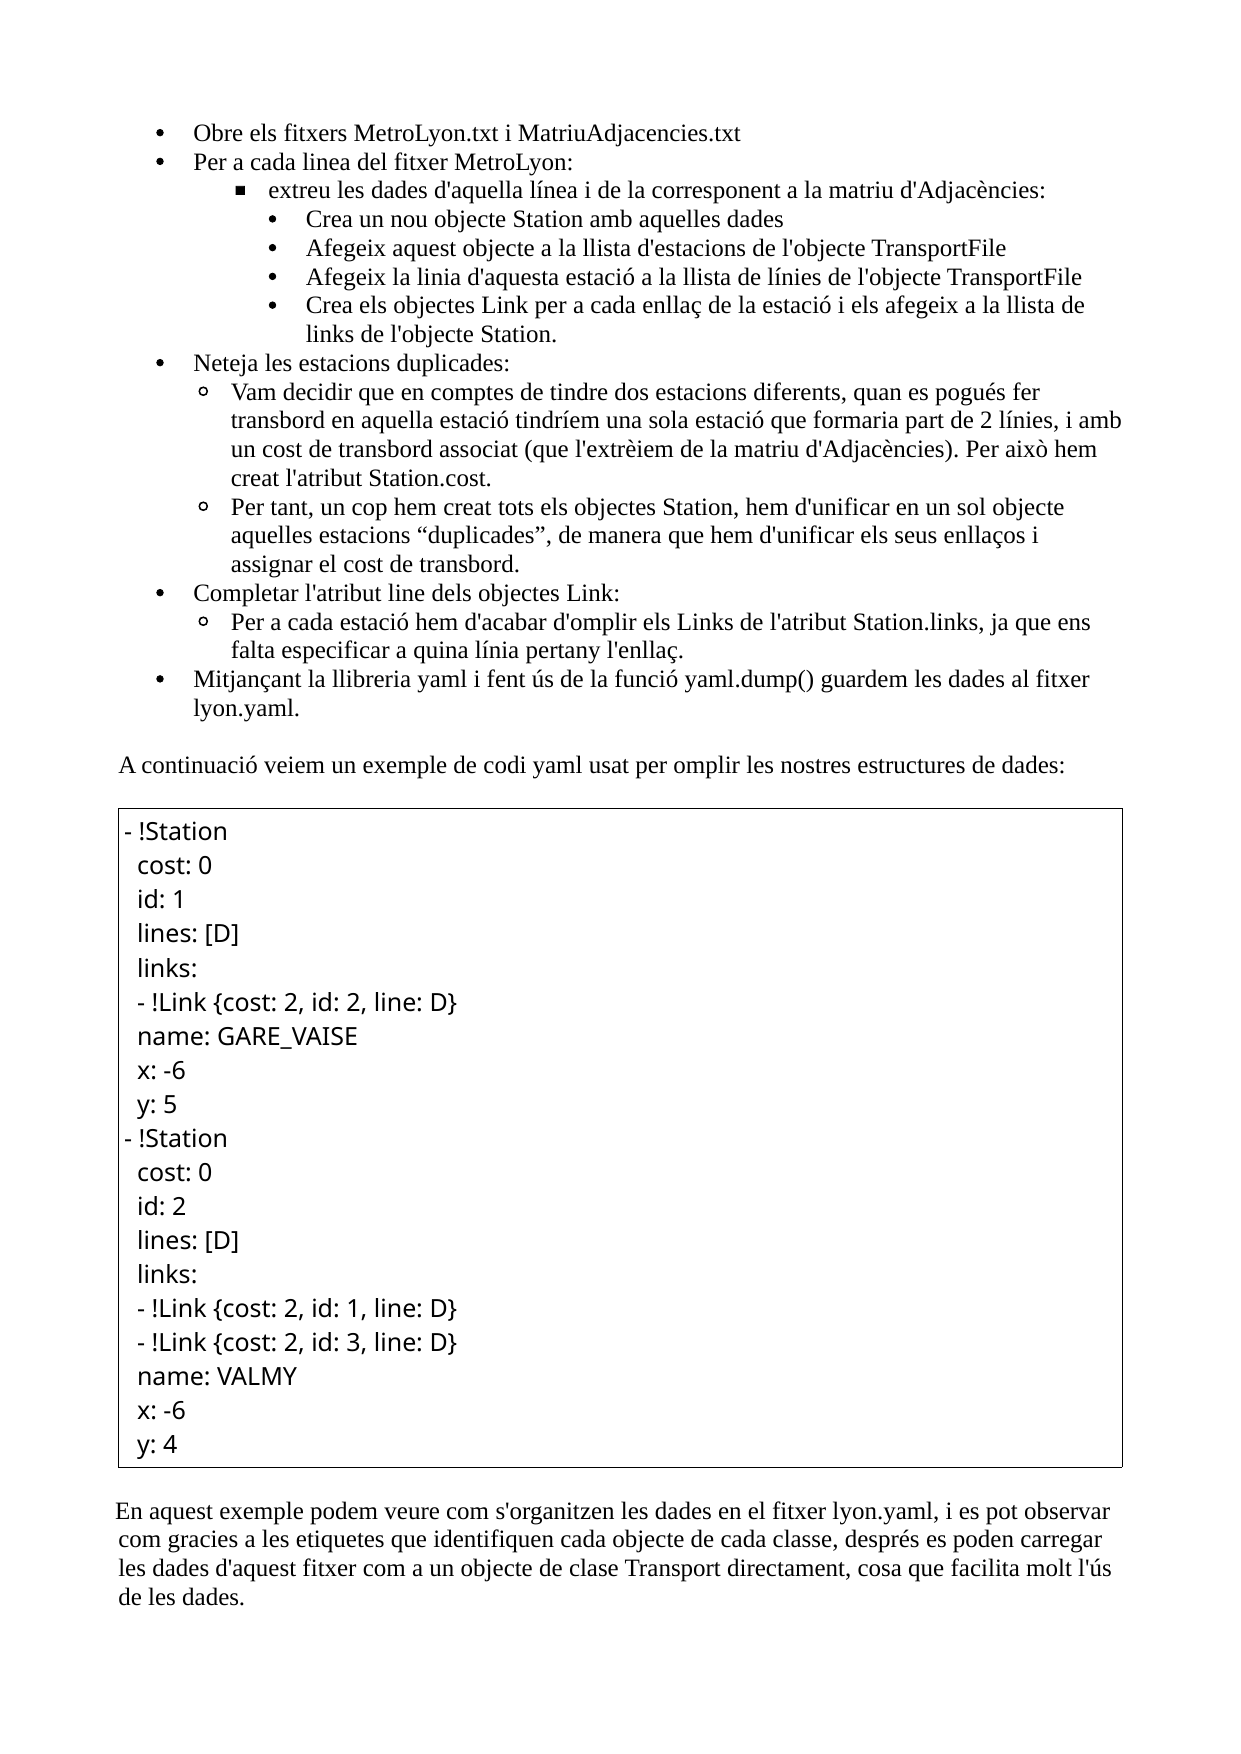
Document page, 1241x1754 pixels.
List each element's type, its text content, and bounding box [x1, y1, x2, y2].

list extreu les dades d'aquella línea i de la corresponent a la matriu d'Adjacències: [231, 176, 1122, 204]
list Per a cada linea del fitxer MetroLyon: [156, 147, 1122, 176]
list Completar l'atribut line dels objectes Link: [156, 578, 1122, 607]
list Crea un nou objecte Station amb aquelles dades [268, 204, 1122, 233]
table_header - !Station cost: 0 id: 1 lines: [D] links: - !Link {cost: 2, id: 2, line: D} name: GARE_VAISE x: -6 y: 5 - !Station cost: 0 id: 2 lines: [D] links: - !Link {cost: 2, id: 1, line: D} - !Link {cost: 2, id: 3, line: D} name: VALMY x: -6 y: 4 [119, 809, 1122, 1467]
list Per a cada estació hem d'acabar d'omplir els Links de l'atribut Station.links, ja que ens falta especificar a quina línia pertany l'enllaç. [193, 607, 1122, 664]
list Mitjançant la llibreria yaml i fent ús de la funció yaml.dump() guardem les dades al fitxer lyon.yaml. [156, 664, 1122, 722]
list Obre els fitxers MetroLyon.txt i MatriuAdjacencies.txt [156, 118, 1122, 147]
text En aquest exemple podem veure com s'organitzen les dades en el fitxer lyon.yaml, i es pot observar com gracies a les etiquetes que identifiquen cada objecte de cada classe, després es poden carregar les dades d'aquest fitxer com a un objecte de clase Transport directament, cosa que facilita molt l'ús de les dades. [115, 1496, 1122, 1611]
list Crea els objectes Link per a cada enllaç de la estació i els afegeix a la llista de links de l'objecte Station. [268, 291, 1122, 348]
list Neteja les estacions duplicades: [156, 348, 1122, 377]
text A continuació veiem un exemple de codi yaml usat per omplir les nostres estructures de dades: [118, 751, 1122, 779]
list Vam decidir que en comptes de tindre dos estacions diferents, quan es pogués fer transbord en aquella estació tindríem una sola estació que formaria part de 2 línies, i amb un cost de transbord associat (que l'extrèiem de la matriu d'Adjacències). Per això hem creat l'atribut Station.cost. [193, 377, 1122, 492]
list Afegeix la linia d'aquesta estació a la llista de línies de l'objecte TransportFile [268, 262, 1122, 291]
list Afegeix aquest objecte a la llista d'estacions de l'objecte TransportFile [268, 233, 1122, 262]
list Per tant, un cop hem creat tots els objectes Station, hem d'unificar en un sol objecte aquelles estacions “duplicades”, de manera que hem d'unificar els seus enllaços i assignar el cost de transbord. [193, 492, 1122, 578]
